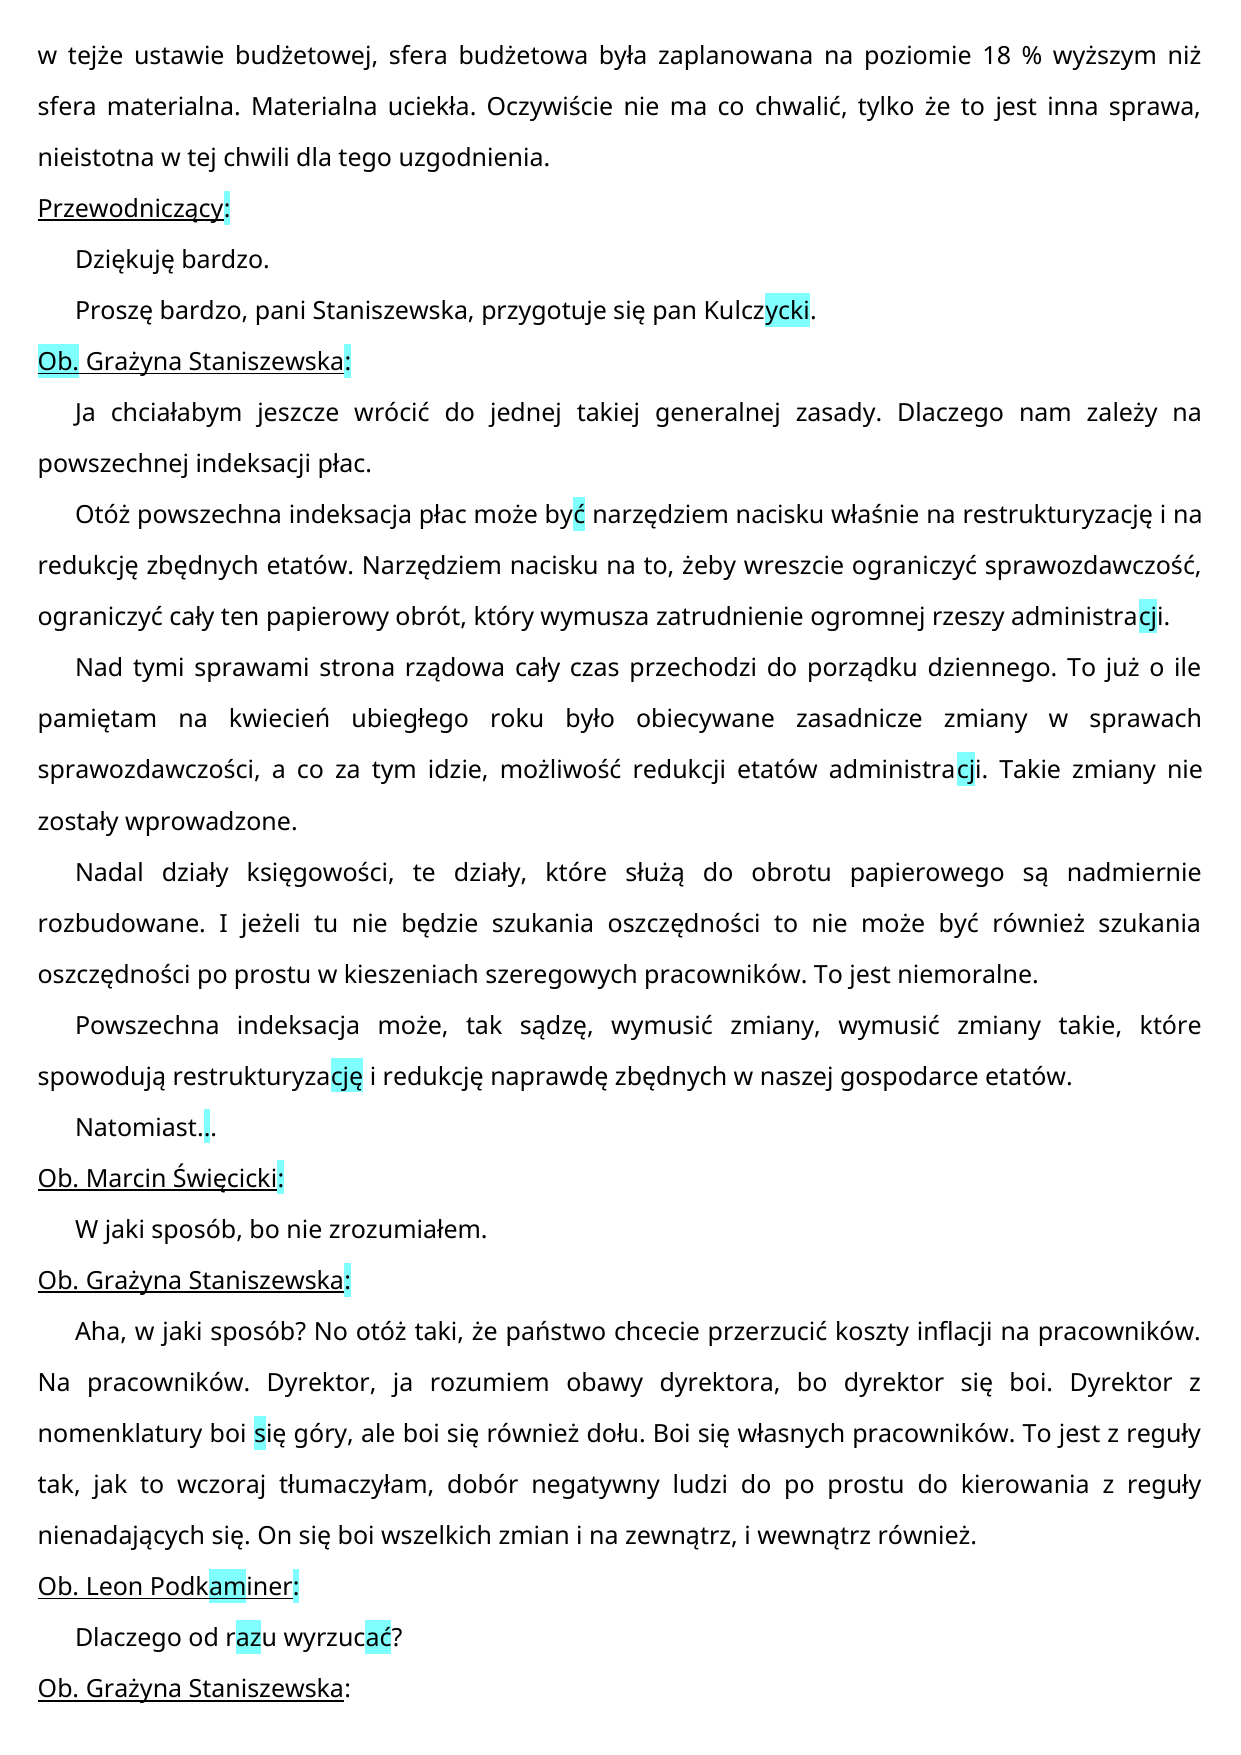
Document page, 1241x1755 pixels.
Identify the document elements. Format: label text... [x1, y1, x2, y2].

text Ob. Leon Podkaminer: [37, 1569, 1203, 1603]
text Powszechna indeksacja może, tak sądzę, wymusić zmiany, wymusić zmiany takie, które spowodują restrukturyzację i redukcję naprawdę zbędnych w naszej gospodarce etatów. [37, 1007, 1203, 1092]
text w tejże ustawie budżetowej, sfera budżetowa była zaplanowana na poziomie 18 % wyższym niż sfera materialna. Materialna uciekła. Oczywiście nie ma co chwalić, tylko że to jest inna sprawa, nieistotna w tej chwili dla tego uzgodnienia. [37, 37, 1203, 174]
text Nadal działy księgowości, te działy, które służą do obrotu papierowego są nadmiernie rozbudowane. I jeżeli tu nie będzie szukania oszczędności to nie może być również szukania oszczędności po prostu w kieszeniach szeregowych pracowników. To jest niemoralne. [37, 854, 1203, 990]
text Natomiast... [37, 1109, 1203, 1143]
text Przewodniczący: [37, 191, 1203, 225]
text Ob. Grażyna Staniszewska: [37, 1671, 1203, 1705]
text Ob. Grażyna Staniszewska: [37, 344, 1203, 378]
text Ob. Grażyna Staniszewska: [37, 1262, 1203, 1297]
text Otóż powszechna indeksacja płac może być narzędziem nacisku właśnie na restrukturyzację i na redukcję zbędnych etatów. Narzędziem nacisku na to, żeby wreszcie ograniczyć sprawozdawczość, ograniczyć cały ten papierowy obrót, który wymusza zatrudnienie ogromnej rzeszy administracji. [37, 497, 1203, 633]
text Proszę bardzo, pani Staniszewska, przygotuje się pan Kulczycki. [37, 293, 1203, 327]
text Dlaczego od razu wyrzucać? [37, 1620, 1203, 1654]
text Ja chciałabym jeszcze wrócić do jednej takiej generalnej zasady. Dlaczego nam zależy na powszechnej indeksacji płac. [37, 395, 1203, 480]
text Nad tymi sprawami strona rządowa cały czas przechodzi do porządku dziennego. To już o ile pamiętam na kwiecień ubiegłego roku było obiecywane zasadnicze zmiany w sprawach sprawozdawczości, a co za tym idzie, możliwość redukcji etatów administracji. Takie zmiany nie zostały wprowadzone. [37, 650, 1203, 837]
text Ob. Marcin Święcicki: [37, 1160, 1203, 1194]
text W jaki sposób, bo nie zrozumiałem. [37, 1211, 1203, 1246]
text Aha, w jaki sposób? No otóż taki, że państwo chcecie przerzucić koszty inflacji na pracowników. Na pracowników. Dyrektor, ja rozumiem obawy dyrektora, bo dyrektor się boi. Dyrektor z nomenklatury boi się góry, ale boi się również dołu. Boi się własnych pracowników. To jest z reguły tak, jak to wczoraj tłumaczyłam, dobór negatywny ludzi do po prostu do kierowania z reguły nienadających się. On się boi wszelkich zmian i na zewnątrz, i wewnątrz również. [37, 1313, 1203, 1552]
text Dziękuję bardzo. [37, 242, 1203, 276]
